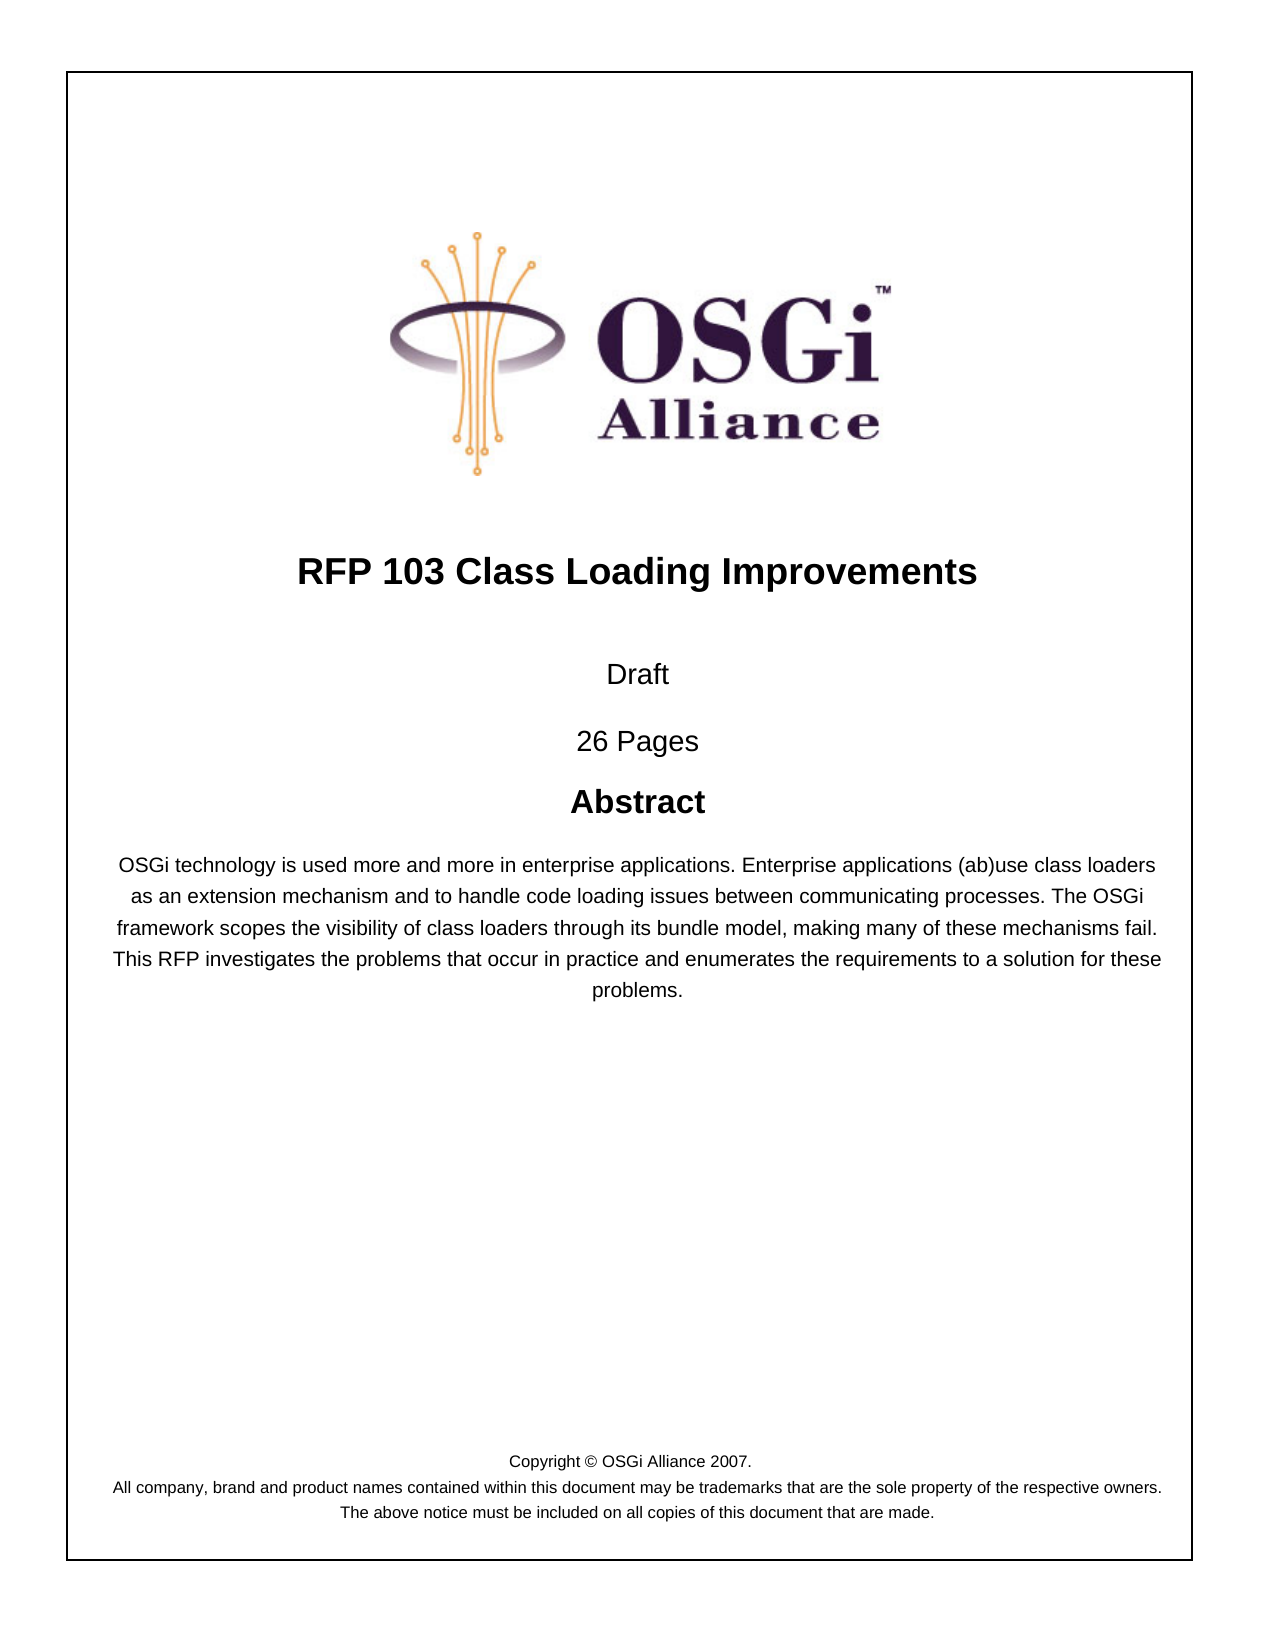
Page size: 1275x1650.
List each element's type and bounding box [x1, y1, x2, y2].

picture [389, 232, 892, 476]
